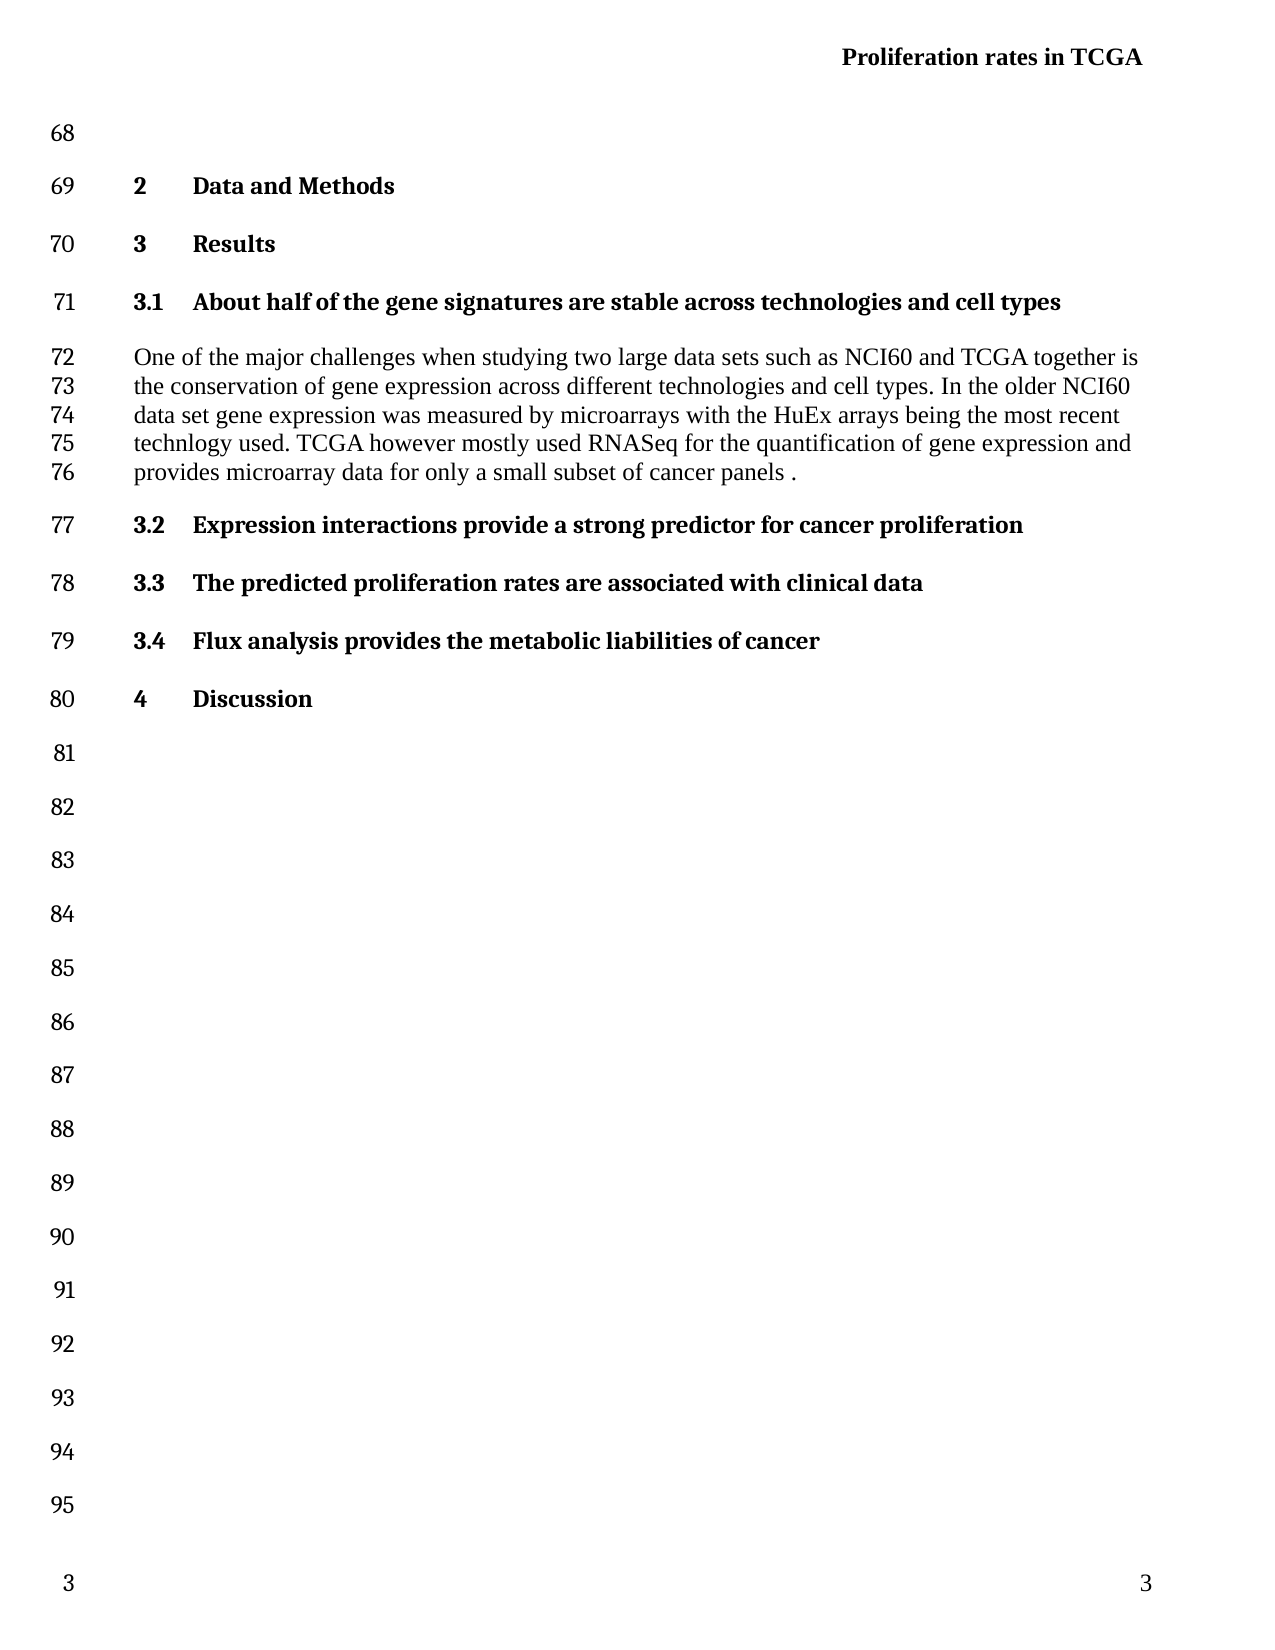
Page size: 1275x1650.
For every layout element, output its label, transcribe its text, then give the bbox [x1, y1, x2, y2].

subtitle Results [133, 230, 1152, 259]
subtitle Discussion [133, 685, 1152, 714]
subtitle Expression interactions provide a strong predictor for cancer proliferation [133, 511, 1152, 540]
text One of the major challenges when studying two large data sets such as NCI60 and TCGA together is the conservation of gene expression across different technologies and cell types. In the older NCI60 data set gene expression was measured by microarrays with the HuEx arrays being the most recent technlogy used. TCGA however mostly used RNASeq for the quantification of gene expression and provides microarray data for only a small subset of cancer panels . [133, 342, 1152, 486]
subtitle About half of the gene signatures are stable across technologies and cell types [133, 288, 1152, 317]
subtitle The predicted proliferation rates are associated with clinical data [133, 569, 1152, 598]
subtitle Data and Methods [133, 172, 1152, 201]
subtitle Flux analysis provides the metabolic liabilities of cancer [133, 627, 1152, 656]
